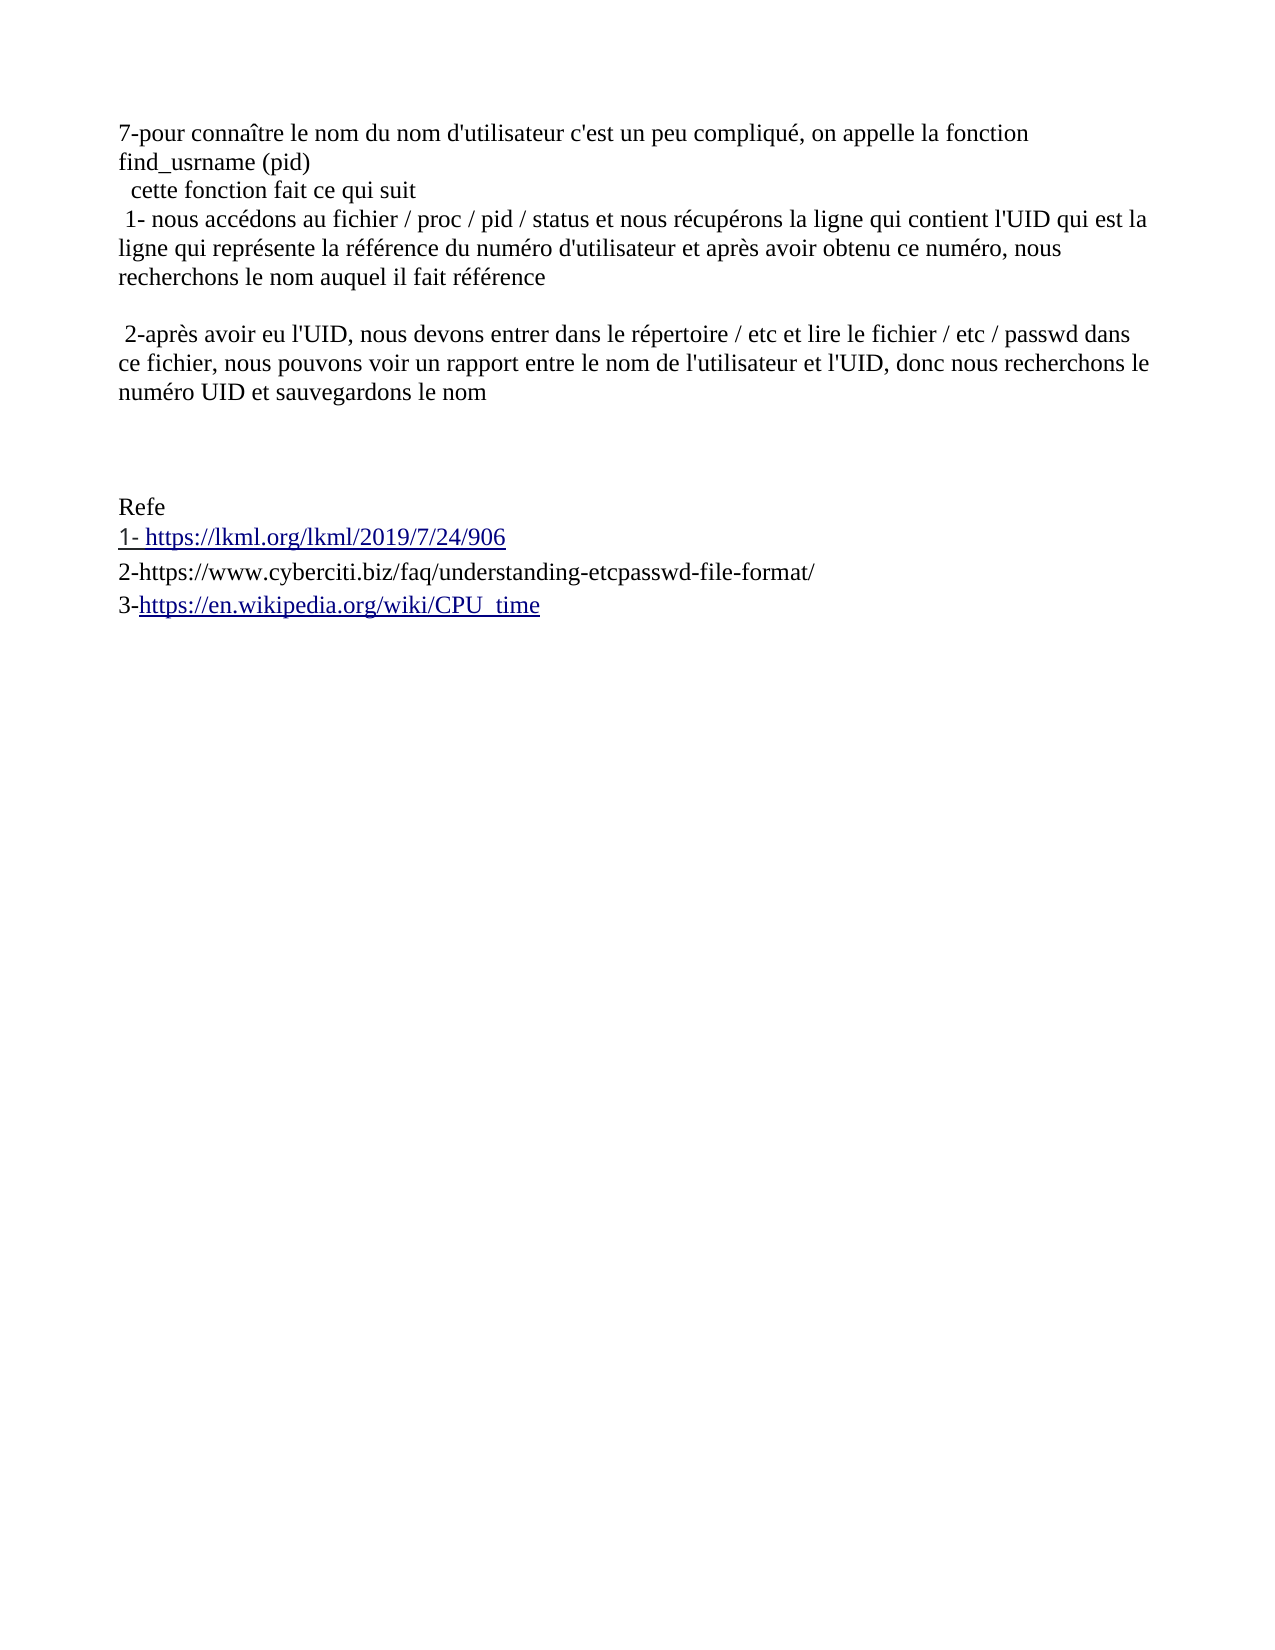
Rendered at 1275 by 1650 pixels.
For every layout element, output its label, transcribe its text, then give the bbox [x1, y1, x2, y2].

text 1- https://lkml.org/lkml/2019/7/24/906 [118, 521, 1157, 553]
text Refe [118, 492, 1157, 521]
text 2-https://www.cyberciti.biz/faq/understanding-etcpasswd-file-format/ [118, 557, 1157, 586]
text cette fonction fait ce qui suit [118, 176, 1157, 204]
text 3-https://en.wikipedia.org/wiki/CPU_time [118, 590, 1157, 619]
text 7-pour connaître le nom du nom d'utilisateur c'est un peu compliqué, on appelle la fonction find_usrname (pid) [118, 118, 1157, 176]
text 2-après avoir eu l'UID, nous devons entrer dans le répertoire / etc et lire le fichier / etc / passwd dans ce fichier, nous pouvons voir un rapport entre le nom de l'utilisateur et l'UID, donc nous recherchons le numéro UID et sauvegardons le nom [118, 319, 1157, 434]
text 1- nous accédons au fichier / proc / pid / status et nous récupérons la ligne qui contient l'UID qui est la ligne qui représente la référence du numéro d'utilisateur et après avoir obtenu ce numéro, nous recherchons le nom auquel il fait référence [118, 204, 1157, 291]
